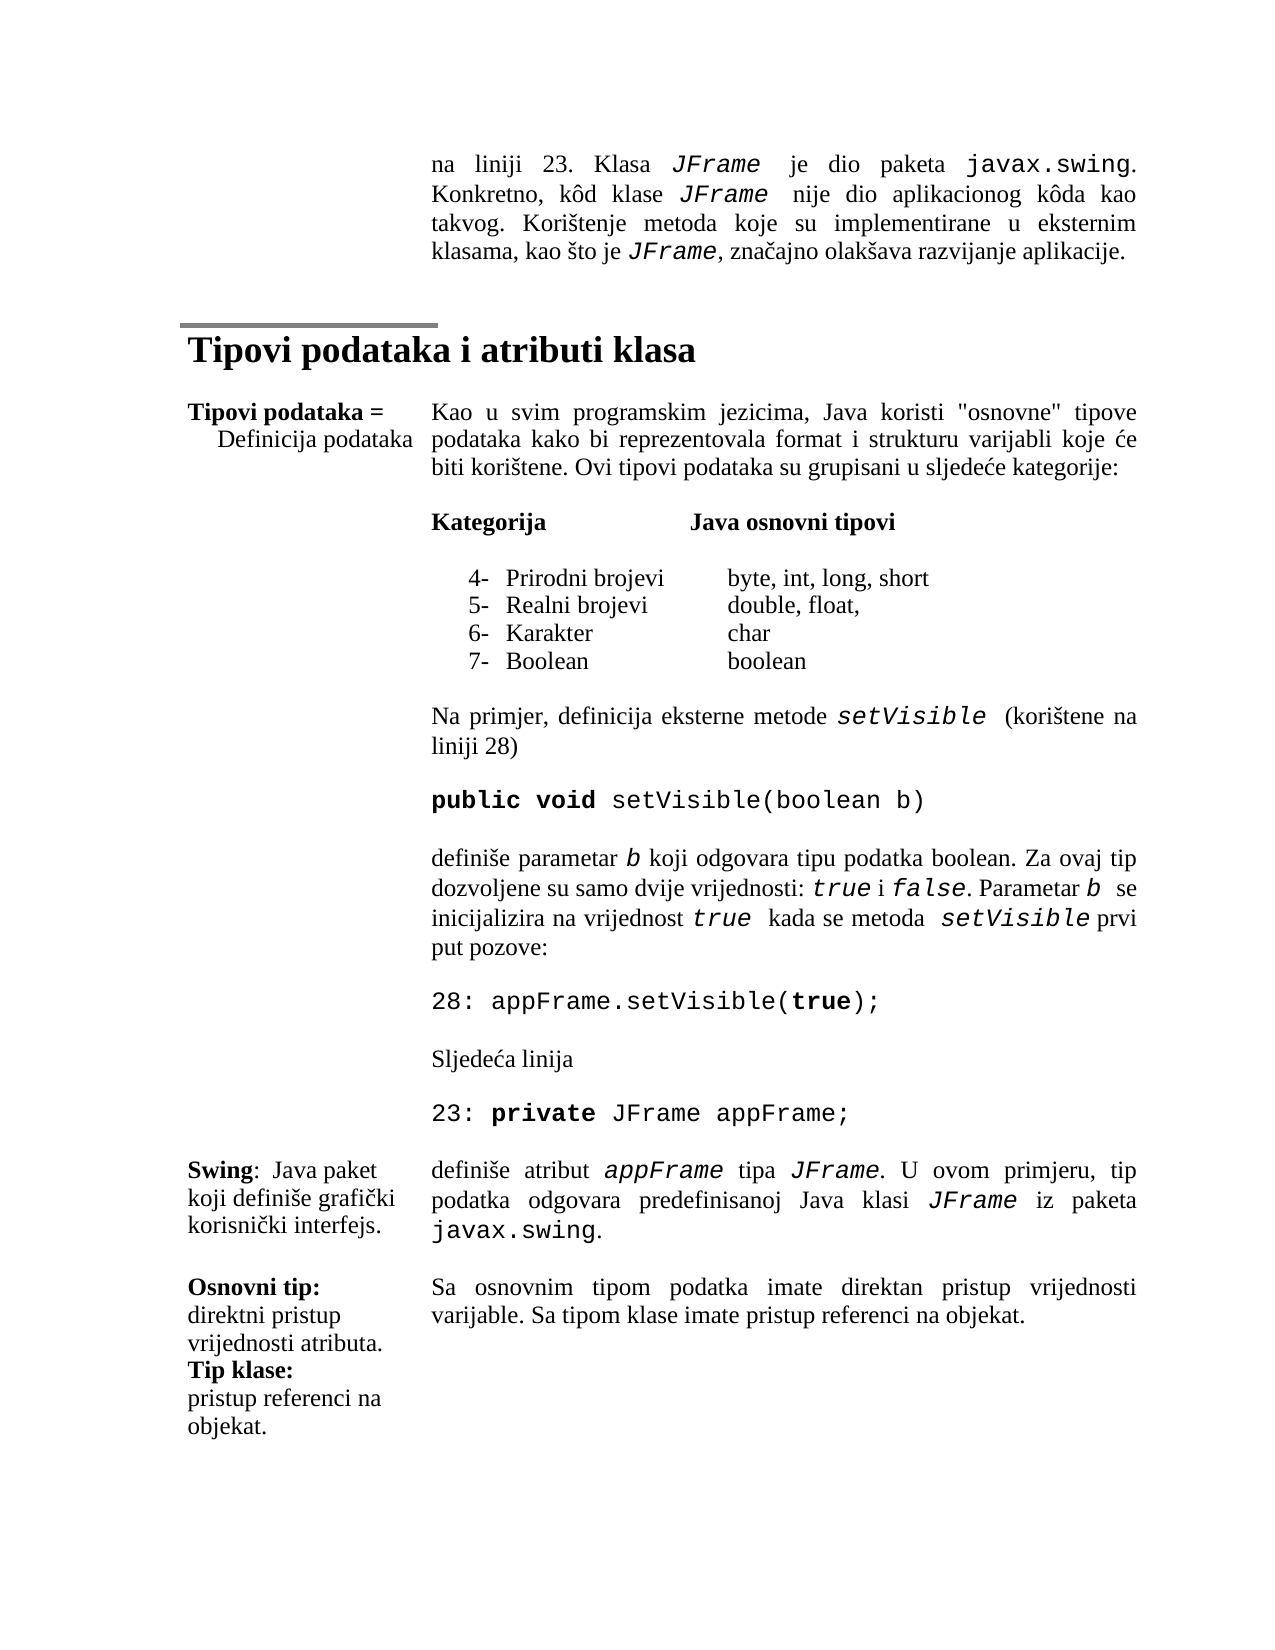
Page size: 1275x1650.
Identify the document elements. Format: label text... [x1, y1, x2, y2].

table_header na liniji 23. Klasa JFrame je dio paketa javax.swing. Konkretno, kôd klase JFrame nije dio aplikacionog kôda kao takvog. Korištenje metoda koje su implementirane u eksternim klasama, kao što je JFrame, značajno olakšava razvijanje aplikacije. [424, 150, 1144, 267]
subtitle Tipovi podataka i atributi klasa [187, 328, 1087, 370]
table_header Tipovi podataka = Definicija podataka [180, 398, 424, 481]
table_header 28: appFrame.setVisible(true); [424, 989, 1144, 1017]
table_header Swing: Java paket koji definiše grafički korisnički interfejs. [180, 1156, 424, 1246]
table_header [180, 150, 424, 267]
table_header Kao u svim programskim jezicima, Java koristi "osnovne" tipove podataka kako bi reprezentovala format i strukturu varijabli koje će biti korištene. Ovi tipovi podataka su grupisani u sljedeće kategorije: [424, 398, 1145, 481]
table_header definiše parametar b koji odgovara tipu podatka boolean. Za ovaj tip dozvoljene su samo dvije vrijednosti: true i false. Parametar b se inicijalizira na vrijednost true kada se metoda setVisible prvi put pozove: [424, 844, 1144, 961]
table_header definiše atribut appFrame tipa JFrame. U ovom primjeru, tip podatka odgovara predefinisanoj Java klasi JFrame iz paketa javax.swing. [424, 1156, 1144, 1246]
table_header Sljedeća linija [424, 1045, 1145, 1073]
table_header [180, 989, 424, 1017]
table_header Na primjer, definicija eksterne metode setVisible (korištene na liniji 28) public void setVisible(boolean b) [424, 703, 1144, 816]
table_header 23: private JFrame appFrame; [424, 1100, 1145, 1128]
table_header Kategorija Java osnovni tipovi Prirodni brojevi byte, int, long, short Realni brojevi double, float, Karakter char Boolean boolean [424, 509, 1145, 675]
table_header Sa osnovnim tipom podatka imate direktan pristup vrijednosti varijable. Sa tipom klase imate pristup referenci na objekat. [424, 1273, 1145, 1439]
table_header [180, 703, 424, 816]
table_header Osnovni tip: direktni pristup vrijednosti atributa. Tip klase: pristup referenci na objekat. [180, 1273, 424, 1439]
table_header [180, 844, 424, 961]
table_header [180, 1045, 424, 1073]
table_header [180, 323, 438, 328]
table_header [180, 509, 424, 675]
table_header [180, 1100, 424, 1128]
